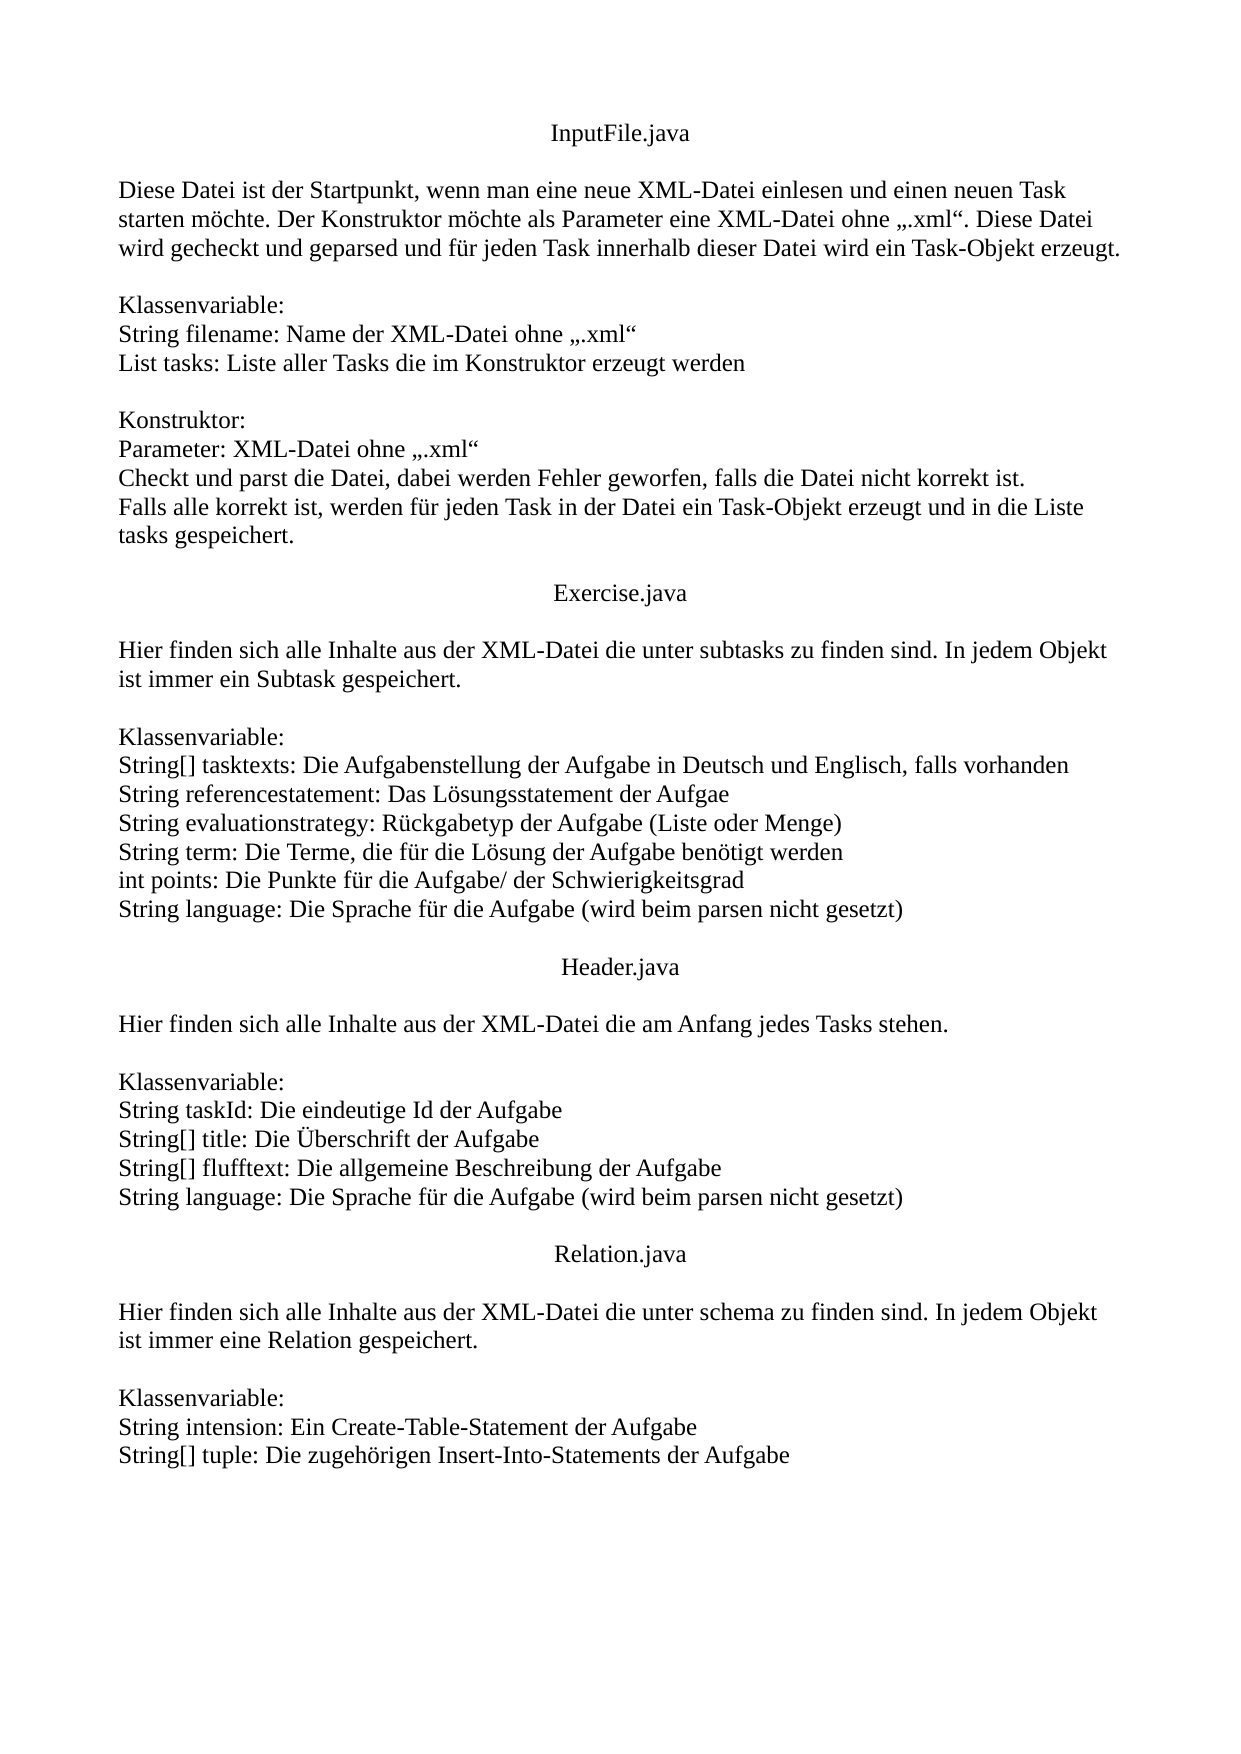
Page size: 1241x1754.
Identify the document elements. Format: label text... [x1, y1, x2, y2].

text String term: Die Terme, die für die Lösung der Aufgabe benötigt werden [118, 837, 1122, 866]
text Hier finden sich alle Inhalte aus der XML-Datei die am Anfang jedes Tasks stehen. [118, 1009, 1122, 1038]
text String language: Die Sprache für die Aufgabe (wird beim parsen nicht gesetzt) [118, 894, 1122, 923]
text int points: Die Punkte für die Aufgabe/ der Schwierigkeitsgrad [118, 866, 1122, 894]
text String[] flufftext: Die allgemeine Beschreibung der Aufgabe [118, 1153, 1122, 1182]
text String language: Die Sprache für die Aufgabe (wird beim parsen nicht gesetzt) [118, 1182, 1122, 1211]
text Diese Datei ist der Startpunkt, wenn man eine neue XML-Datei einlesen und einen neuen Task starten möchte. Der Konstruktor möchte als Parameter eine XML-Datei ohne „.xml“. Diese Datei wird gecheckt und geparsed und für jeden Task innerhalb dieser Datei wird ein Task-Objekt erzeugt. [118, 176, 1122, 262]
text Falls alle korrekt ist, werden für jeden Task in der Datei ein Task-Objekt erzeugt und in die Liste tasks gespeichert. [118, 492, 1122, 549]
text String[] title: Die Überschrift der Aufgabe [118, 1124, 1122, 1153]
text Checkt und parst die Datei, dabei werden Fehler geworfen, falls die Datei nicht korrekt ist. [118, 463, 1122, 492]
text Klassenvariable: [118, 1383, 1122, 1412]
text Hier finden sich alle Inhalte aus der XML-Datei die unter subtasks zu finden sind. In jedem Objekt ist immer ein Subtask gespeichert. [118, 636, 1122, 693]
text String filename: Name der XML-Datei ohne „.xml“ [118, 319, 1122, 348]
text Header.java [118, 952, 1122, 981]
text String[] tasktexts: Die Aufgabenstellung der Aufgabe in Deutsch und Englisch, falls vorhanden [118, 751, 1122, 779]
text String[] tuple: Die zugehörigen Insert-Into-Statements der Aufgabe [118, 1441, 1122, 1469]
text Hier finden sich alle Inhalte aus der XML-Datei die unter schema zu finden sind. In jedem Objekt ist immer eine Relation gespeichert. [118, 1297, 1122, 1354]
text Klassenvariable: [118, 722, 1122, 751]
text Klassenvariable: [118, 1067, 1122, 1096]
text String intension: Ein Create-Table-Statement der Aufgabe [118, 1412, 1122, 1441]
text String referencestatement: Das Lösungsstatement der Aufgae [118, 779, 1122, 808]
text Konstruktor: [118, 406, 1122, 434]
text Klassenvariable: [118, 291, 1122, 319]
text Exercise.java [118, 578, 1122, 607]
text Parameter: XML-Datei ohne „.xml“ [118, 434, 1122, 463]
text InputFile.java [118, 118, 1122, 147]
text String taskId: Die eindeutige Id der Aufgabe [118, 1096, 1122, 1124]
text Relation.java [118, 1239, 1122, 1268]
text String evaluationstrategy: Rückgabetyp der Aufgabe (Liste oder Menge) [118, 808, 1122, 837]
text List tasks: Liste aller Tasks die im Konstruktor erzeugt werden [118, 348, 1122, 377]
